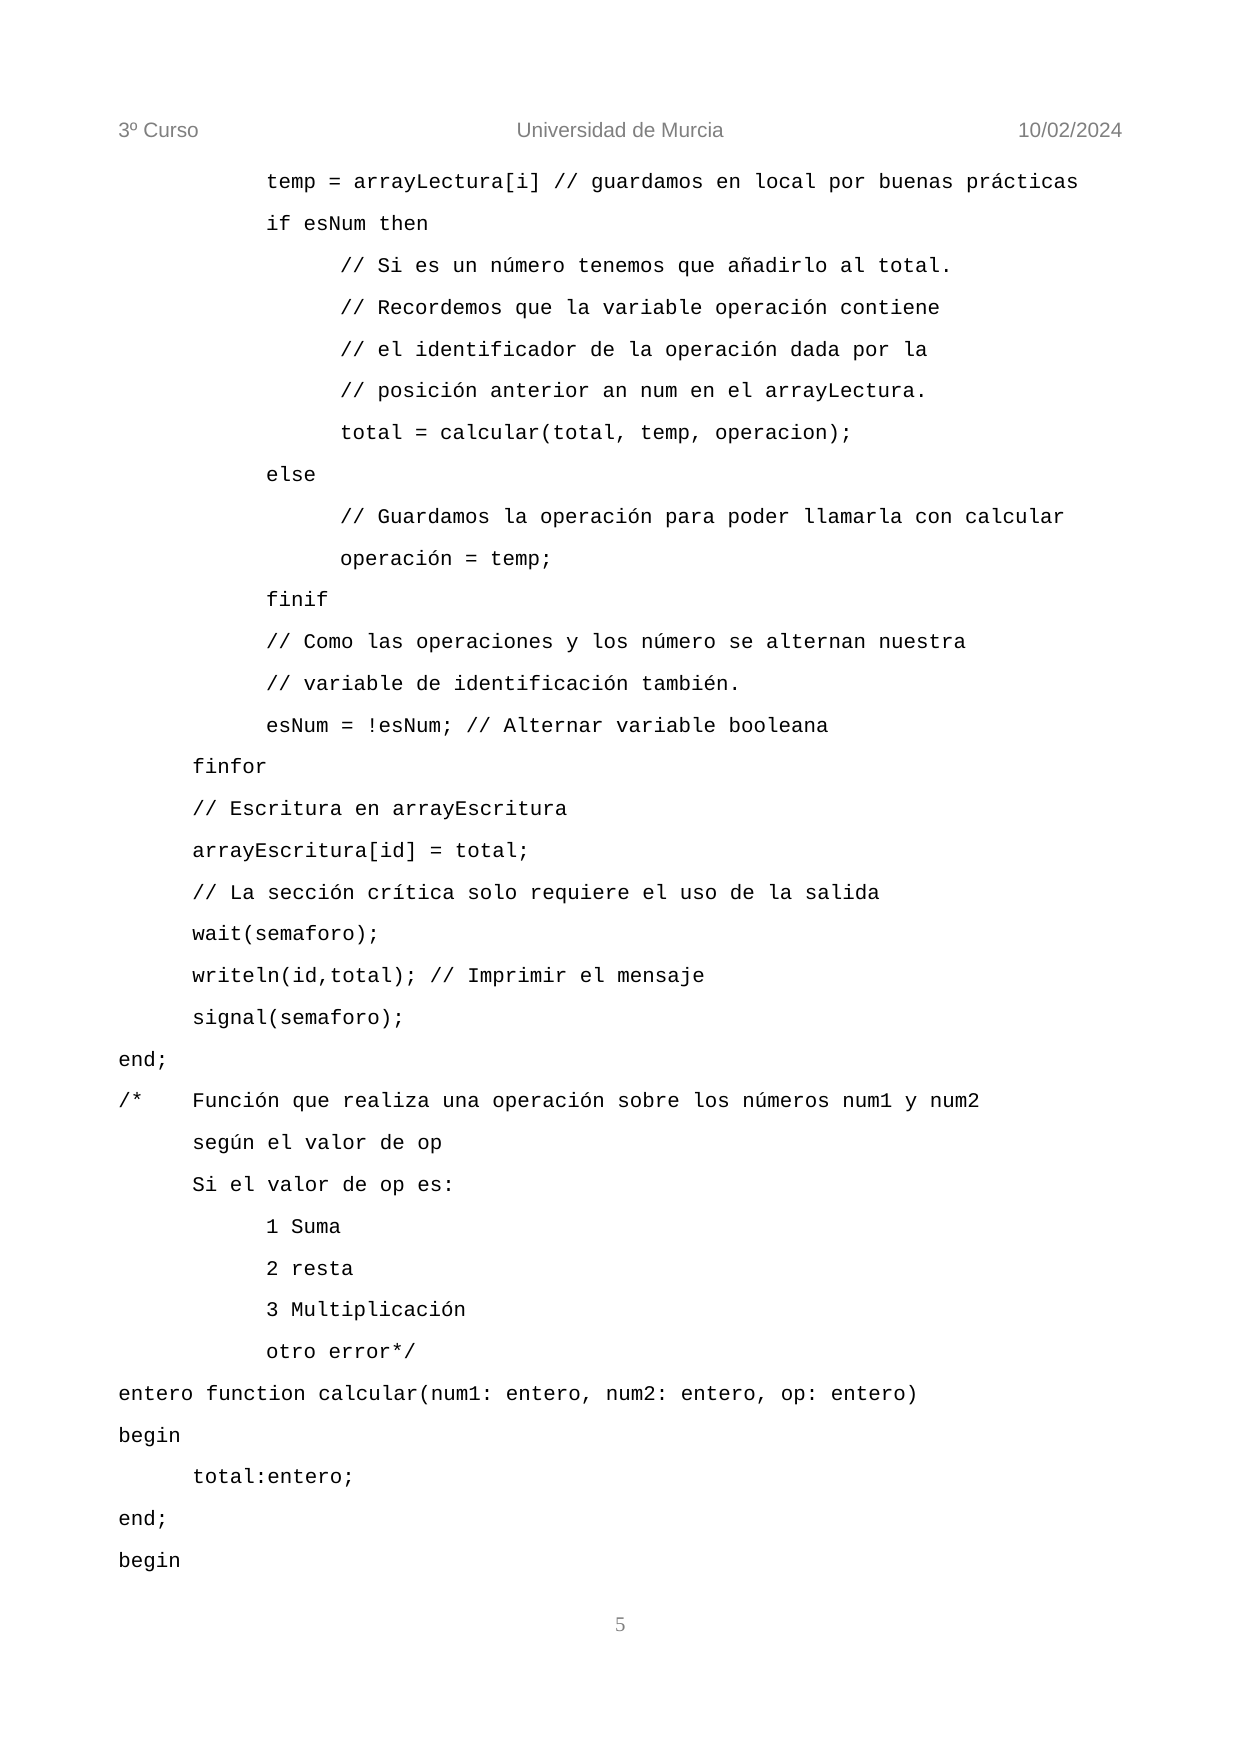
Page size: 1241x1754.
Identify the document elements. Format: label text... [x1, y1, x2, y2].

text else [118, 464, 1122, 488]
text // Si es un número tenemos que añadirlo al total. [118, 255, 1122, 279]
text begin [118, 1550, 1122, 1574]
text // variable de identificación también. [118, 673, 1122, 696]
text end; [118, 1049, 1122, 1072]
text operación = temp; [118, 547, 1122, 571]
text 1 Suma [118, 1216, 1122, 1239]
text /* Función que realiza una operación sobre los números num1 y num2 [118, 1091, 1122, 1114]
text Si el valor de op es: [118, 1174, 1122, 1198]
text 2 resta [118, 1258, 1122, 1281]
text wait(semaforo); [118, 923, 1122, 947]
text begin [118, 1425, 1122, 1448]
text finif [118, 589, 1122, 613]
text // posición anterior an num en el arrayLectura. [118, 380, 1122, 404]
text 3 Multiplicación [118, 1299, 1122, 1323]
text // La sección crítica solo requiere el uso de la salida [118, 882, 1122, 905]
text según el valor de op [118, 1132, 1122, 1156]
text finfor [118, 756, 1122, 780]
text arrayEscritura[id] = total; [118, 840, 1122, 863]
text temp = arrayLectura[i] // guardamos en local por buenas prácticas [118, 172, 1122, 195]
text total = calcular(total, temp, operacion); [118, 422, 1122, 446]
text entero function calcular(num1: entero, num2: entero, op: entero) [118, 1383, 1122, 1407]
text end; [118, 1508, 1122, 1532]
text writeln(id,total); // Imprimir el mensaje [118, 965, 1122, 989]
text // Como las operaciones y los número se alternan nuestra [118, 631, 1122, 655]
text total:entero; [118, 1466, 1122, 1490]
text esNum = !esNum; // Alternar variable booleana [118, 714, 1122, 738]
text // Guardamos la operación para poder llamarla con calcular [118, 506, 1122, 529]
text if esNum then [118, 213, 1122, 237]
text signal(semaforo); [118, 1007, 1122, 1031]
text otro error*/ [118, 1341, 1122, 1365]
text // el identificador de la operación dada por la [118, 339, 1122, 362]
text // Recordemos que la variable operación contiene [118, 297, 1122, 321]
text // Escritura en arrayEscritura [118, 798, 1122, 822]
